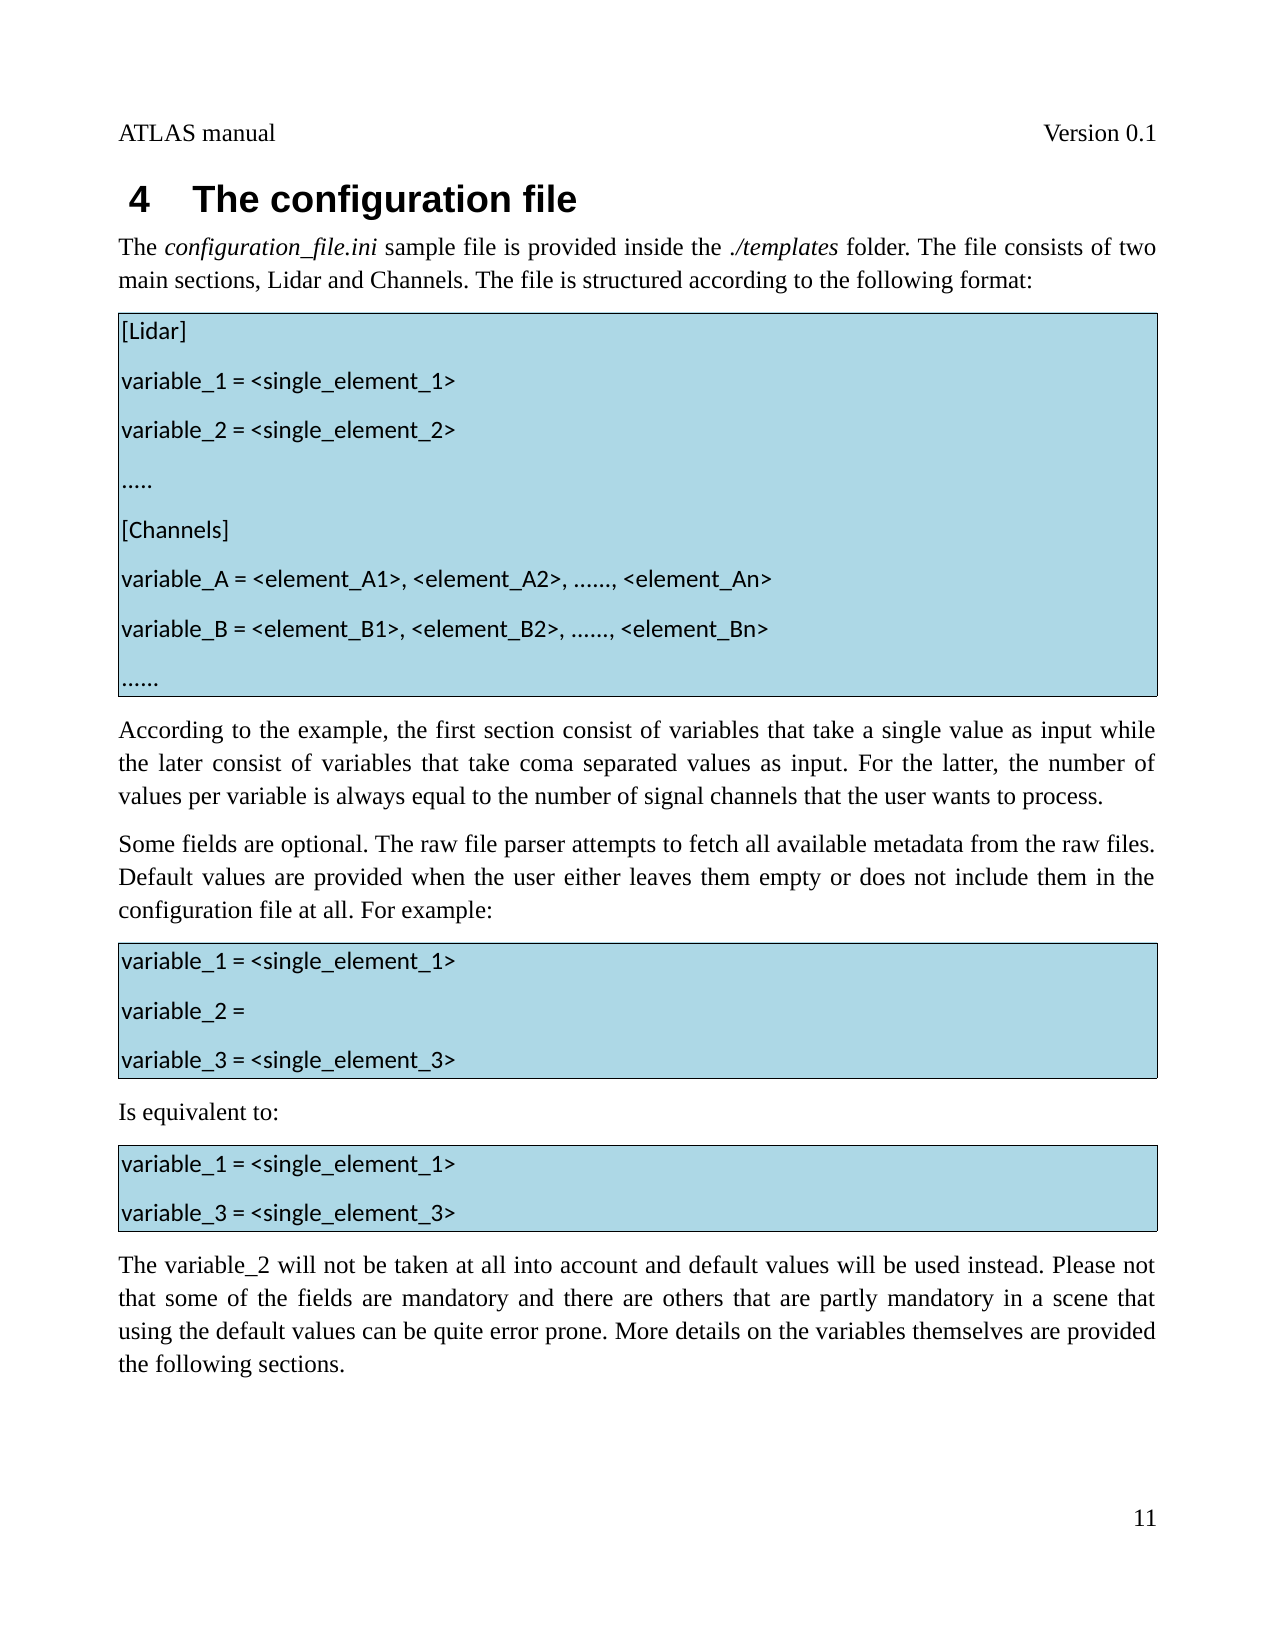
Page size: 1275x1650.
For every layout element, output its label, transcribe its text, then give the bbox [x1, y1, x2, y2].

text [Lidar] [119, 314, 1157, 346]
text ..... [119, 461, 1157, 495]
text variable_1 = <single_element_1> [119, 362, 1157, 396]
text [Channels] [119, 511, 1157, 544]
text variable_3 = <single_element_3> [119, 1042, 1157, 1078]
text According to the example, the first section consist of variables that take a single value as input while the later consist of variables that take coma separated values as input. For the latter, the number of values per variable is always equal to the number of signal channels that the user wants to process. [118, 715, 1157, 810]
text ...... [119, 659, 1157, 696]
text variable_B = <element_B1>, <element_B2>, ......, <element_Bn> [119, 610, 1157, 643]
text The configuration_file.ini sample file is provided inside the ./templates folder. The file consists of two main sections, Lidar and Channels. The file is structured according to the following format: [118, 232, 1157, 293]
text variable_A = <element_A1>, <element_A2>, ......, <element_An> [119, 560, 1157, 594]
text The variable_2 will not be taken at all into account and default values will be used instead. Please not that some of the fields are mandatory and there are others that are partly mandatory in a scene that using the default values can be quite error prone. More details on the variables themselves are provided the following sections. [118, 1250, 1157, 1378]
text Is equivalent to: [118, 1097, 1157, 1126]
text variable_1 = <single_element_1> [119, 944, 1157, 976]
text variable_3 = <single_element_3> [119, 1194, 1157, 1231]
subtitle The configuration file [118, 176, 1157, 220]
text variable_2 = <single_element_2> [119, 412, 1157, 445]
text Some fields are optional. The raw file parser attempts to fetch all available metadata from the raw files. Default values are provided when the user either leaves them empty or does not include them in the configuration file at all. For example: [118, 829, 1157, 923]
text variable_2 = [119, 992, 1157, 1026]
text variable_1 = <single_element_1> [119, 1146, 1157, 1178]
